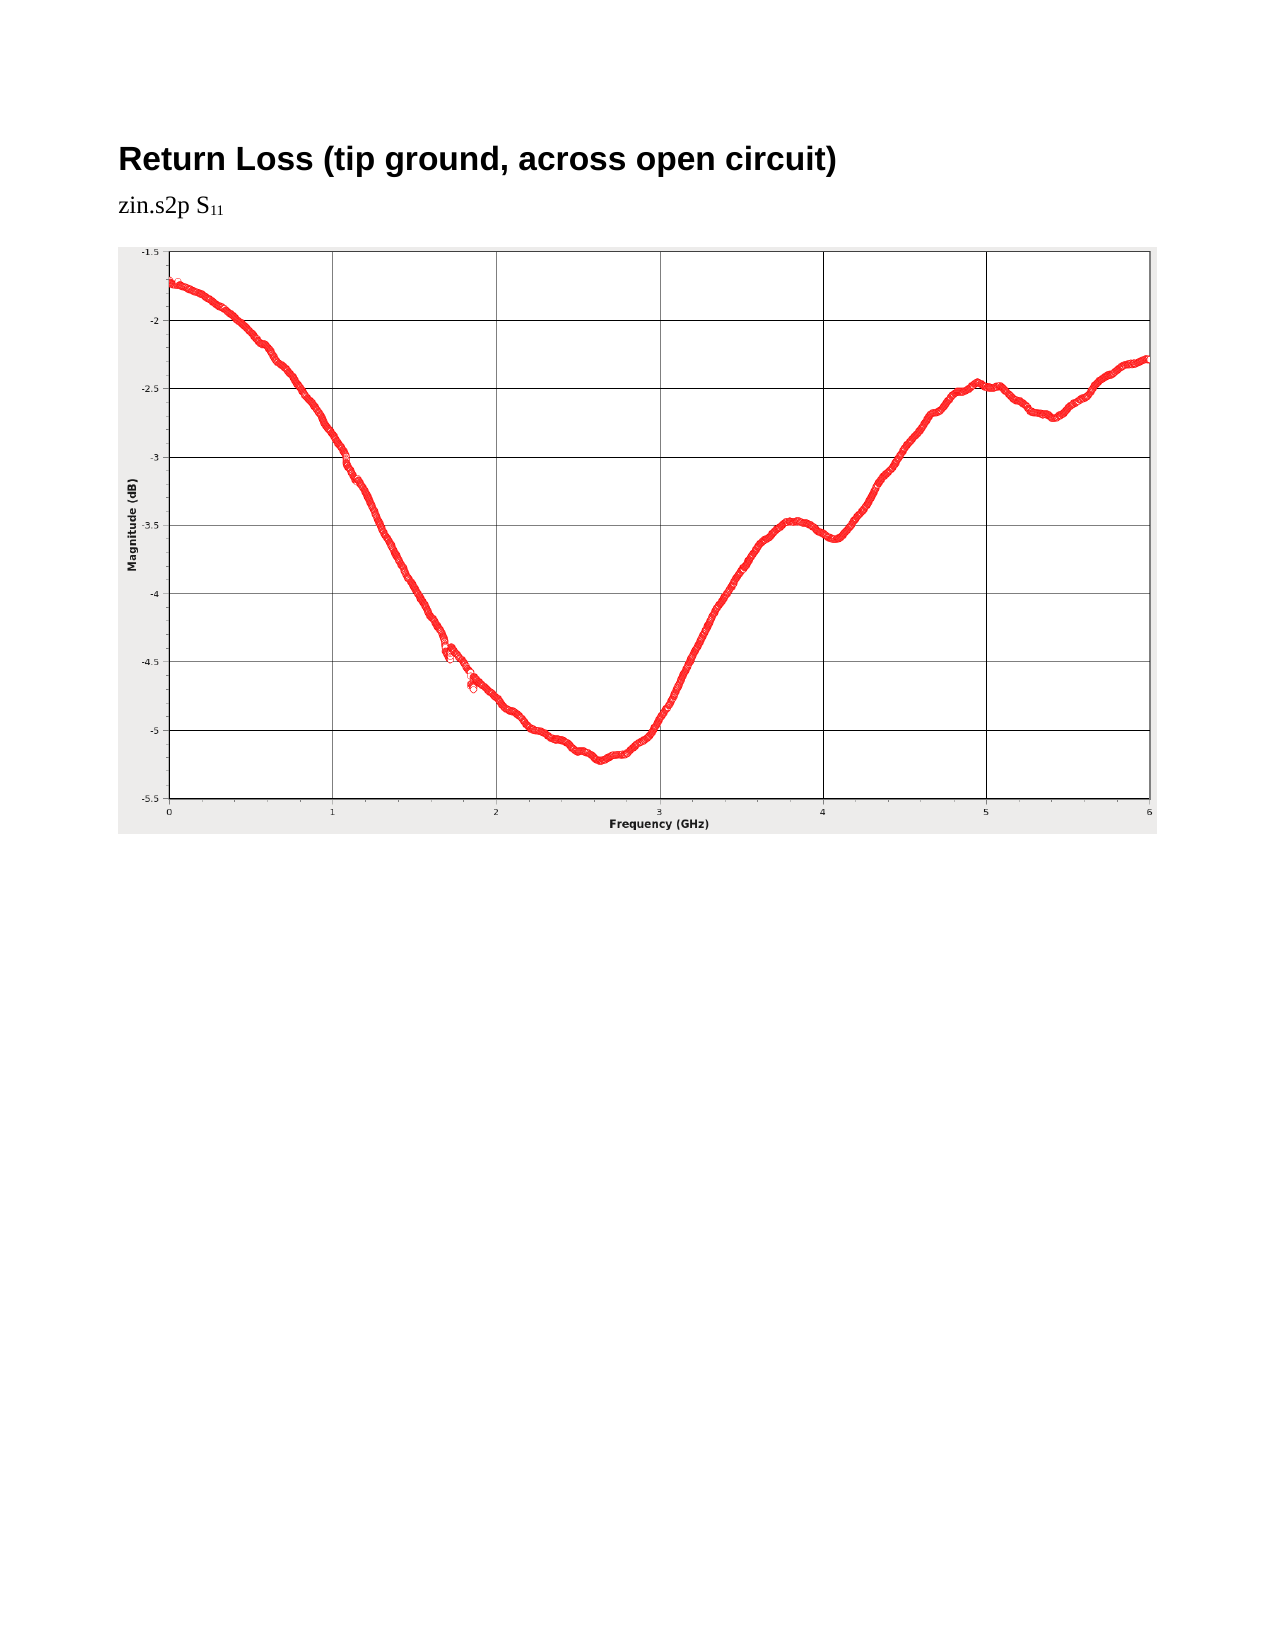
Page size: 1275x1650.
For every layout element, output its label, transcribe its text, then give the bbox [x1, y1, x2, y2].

subtitle Return Loss (tip ground, across open circuit) [118, 139, 1157, 178]
picture [118, 247, 1157, 834]
text zin.s2p S11 [118, 190, 1157, 219]
